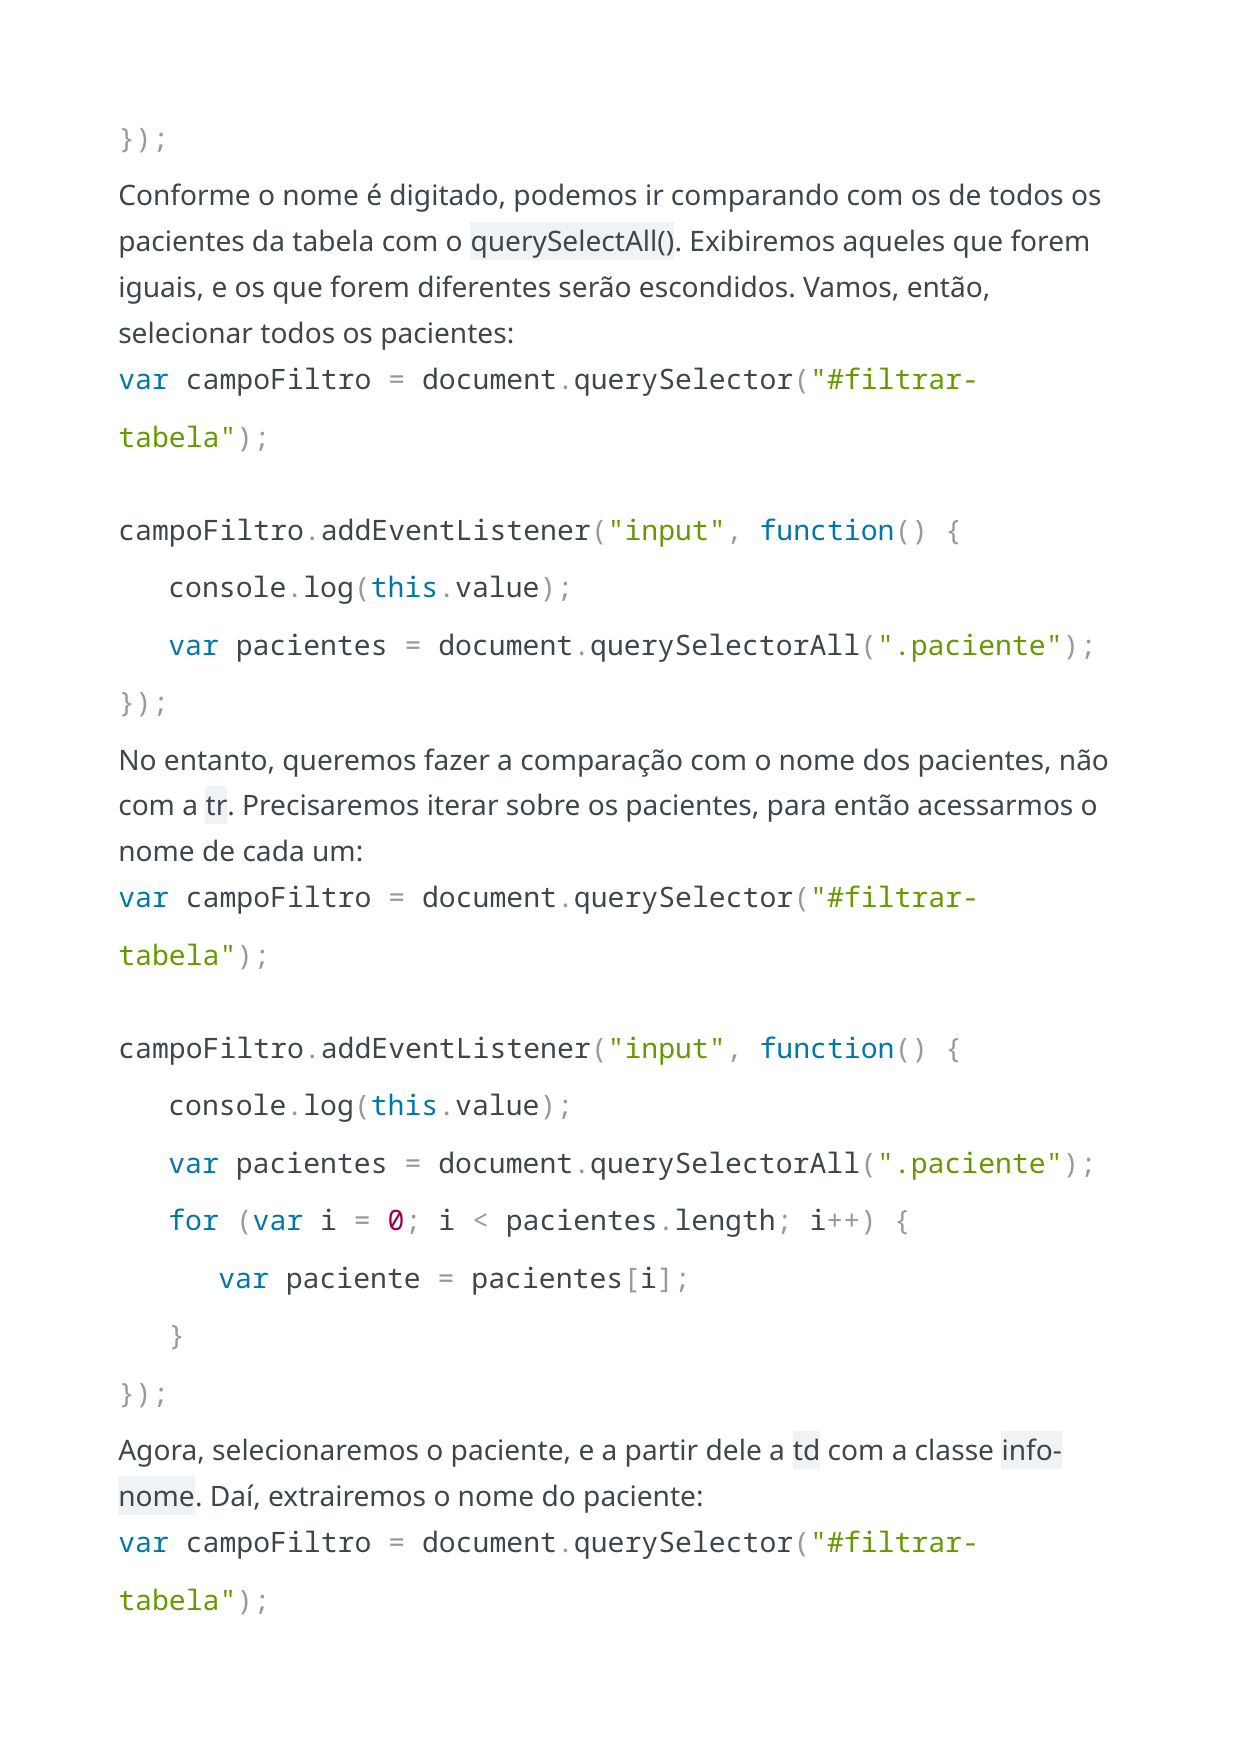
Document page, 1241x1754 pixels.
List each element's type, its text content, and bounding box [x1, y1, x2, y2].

text var paciente = pacientes[i]; [118, 1258, 1122, 1296]
text var pacientes = document.querySelectorAll(".paciente"); [118, 625, 1122, 663]
text var pacientes = document.querySelectorAll(".paciente"); [118, 1143, 1122, 1181]
text Agora, selecionaremos o paciente, e a partir dele a td com a classe info-nome. Daí, extrairemos o nome do paciente: [118, 1431, 1122, 1515]
text for (var i = 0; i < pacientes.length; i++) { [118, 1201, 1122, 1239]
text var campoFiltro = document.querySelector("#filtrar-tabela"); [118, 1522, 1122, 1618]
text } [118, 1316, 1122, 1354]
text }); [118, 1373, 1122, 1411]
text No entanto, queremos fazer a comparação com o nome dos pacientes, não com a tr. Precisaremos iterar sobre os pacientes, para então acessarmos o nome de cada um: [118, 740, 1122, 870]
text var campoFiltro = document.querySelector("#filtrar-tabela"); [118, 878, 1122, 973]
text }); [118, 118, 1122, 156]
text var campoFiltro = document.querySelector("#filtrar-tabela"); [118, 359, 1122, 455]
text campoFiltro.addEventListener("input", function() { [118, 510, 1122, 548]
text console.log(this.value); [118, 1086, 1122, 1124]
text campoFiltro.addEventListener("input", function() { [118, 1028, 1122, 1066]
text console.log(this.value); [118, 567, 1122, 606]
text }); [118, 682, 1122, 721]
text Conforme o nome é digitado, podemos ir comparando com os de todos os pacientes da tabela com o querySelectAll(). Exibiremos aqueles que forem iguais, e os que forem diferentes serão escondidos. Vamos, então, selecionar todos os pacientes: [118, 176, 1122, 352]
